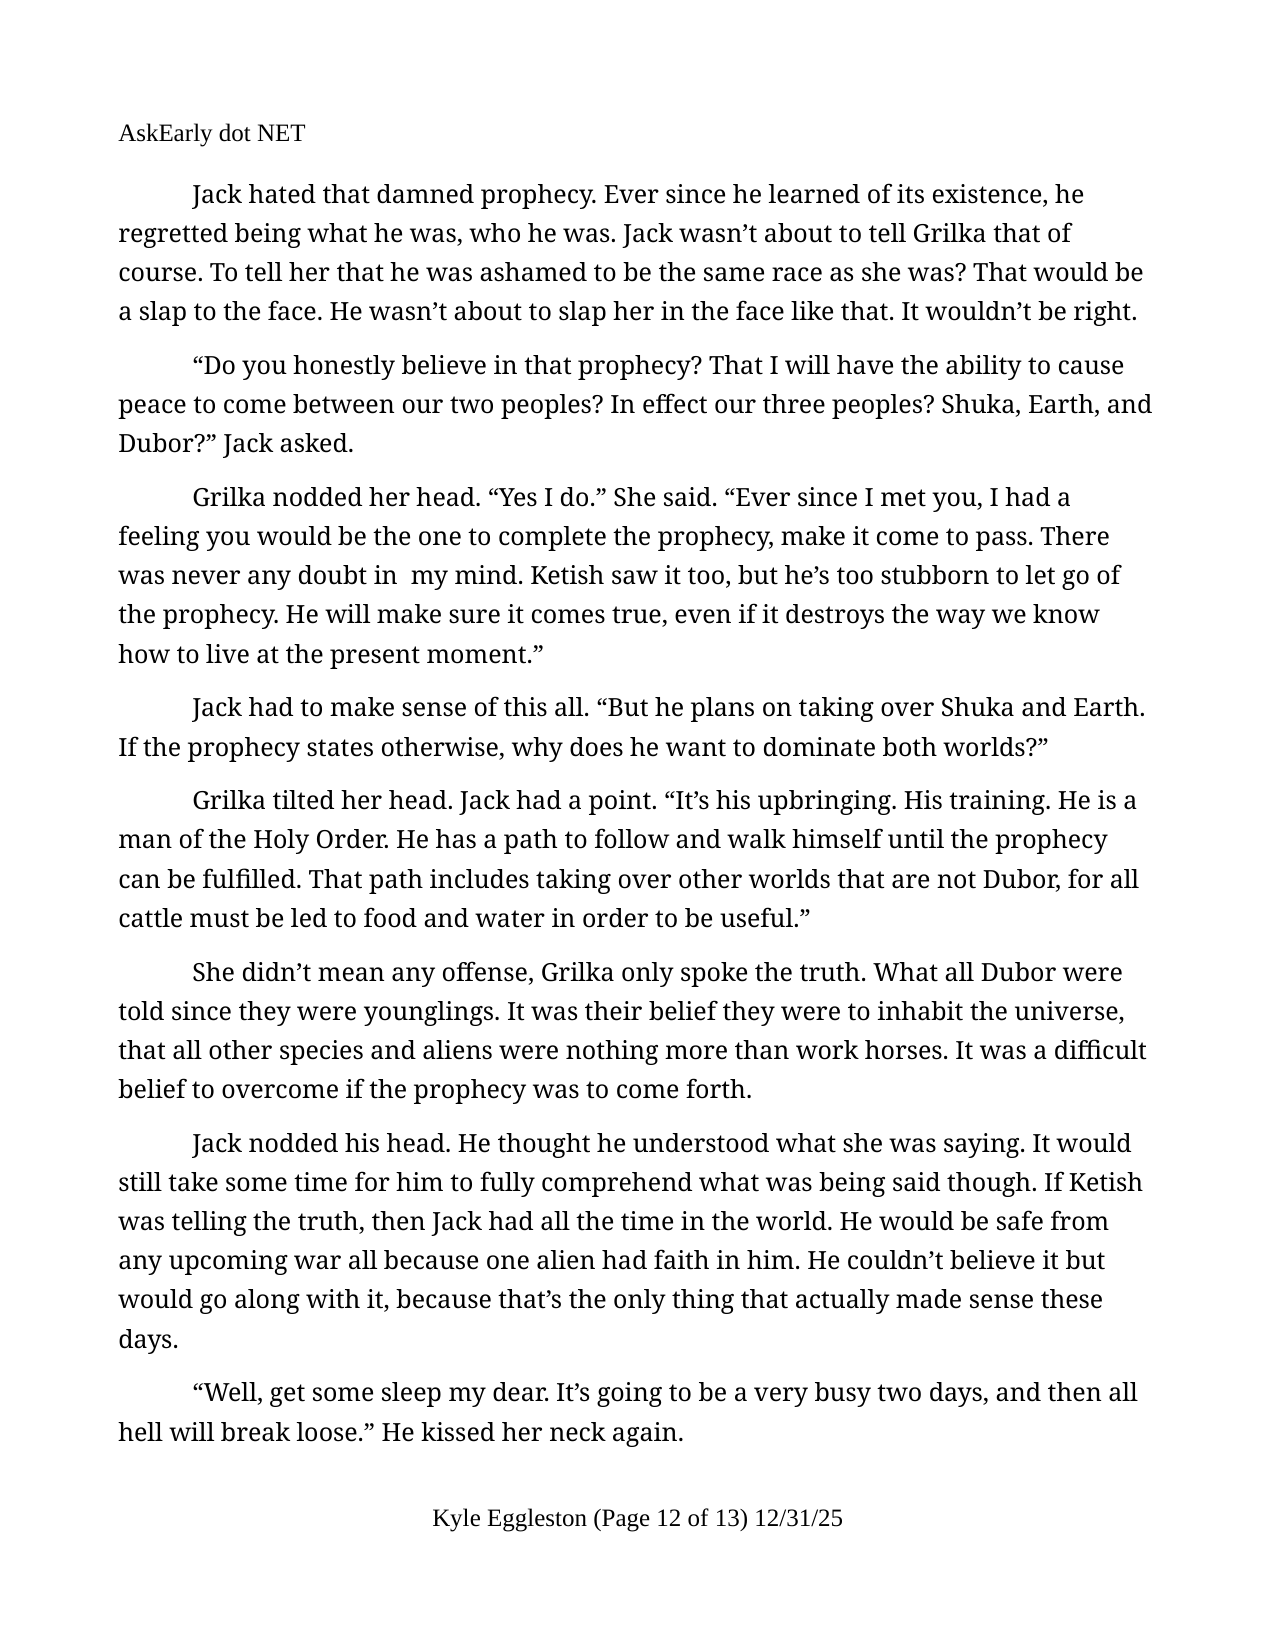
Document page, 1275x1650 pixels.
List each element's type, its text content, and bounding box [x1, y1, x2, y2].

text Grilka tilted her head. Jack had a point. “It’s his upbringing. His training. He is a man of the Holy Order. He has a path to follow and walk himself until the prophecy can be fulfilled. That path includes taking over other worlds that are not Dubor, for all cattle must be led to food and water in order to be useful.” [118, 783, 1157, 934]
text Jack had to make sense of this all. “But he plans on taking over Shuka and Earth. If the prophecy states otherwise, why does he want to dominate both worlds?” [118, 690, 1157, 763]
text “Do you honestly believe in that prophecy? That I will have the ability to cause peace to come between our two peoples? In effect our three peoples? Shuka, Earth, and Dubor?” Jack asked. [118, 348, 1157, 460]
text Jack hated that damned prophecy. Ever since he learned of its existence, he regretted being what he was, who he was. Jack wasn’t about to tell Grilka that of course. To tell her that he was ashamed to be the same race as she was? That would be a slap to the face. He wasn’t about to slap her in the face like that. It wouldn’t be right. [118, 176, 1157, 328]
text Jack nodded his head. He thought he understood what she was saying. It would still take some time for him to fully comprehend what was being said though. If Ketish was telling the truth, then Jack had all the time in the world. He would be safe from any upcoming war all because one alien had faith in him. He couldn’t believe it but would go along with it, because that’s the only thing that actually made sense these days. [118, 1126, 1157, 1355]
text She didn’t mean any offense, Grilka only spoke the truth. What all Dubor were told since they were younglings. It was their belief they were to inhabit the universe, that all other species and aliens were nothing more than work horses. It was a difficult belief to overcome if the prophecy was to come forth. [118, 954, 1157, 1106]
text Grilka nodded her head. “Yes I do.” She said. “Ever since I met you, I had a feeling you would be the one to complete the prophecy, make it come to pass. There was never any doubt in my mind. Ketish saw it too, but he’s too stubborn to let go of the prophecy. He will make sure it comes true, even if it destroys the way we know how to live at the present moment.” [118, 480, 1157, 670]
text “Well, get some sleep my dear. It’s going to be a very busy two days, and then all hell will break loose.” He kissed her neck again. [118, 1375, 1157, 1448]
